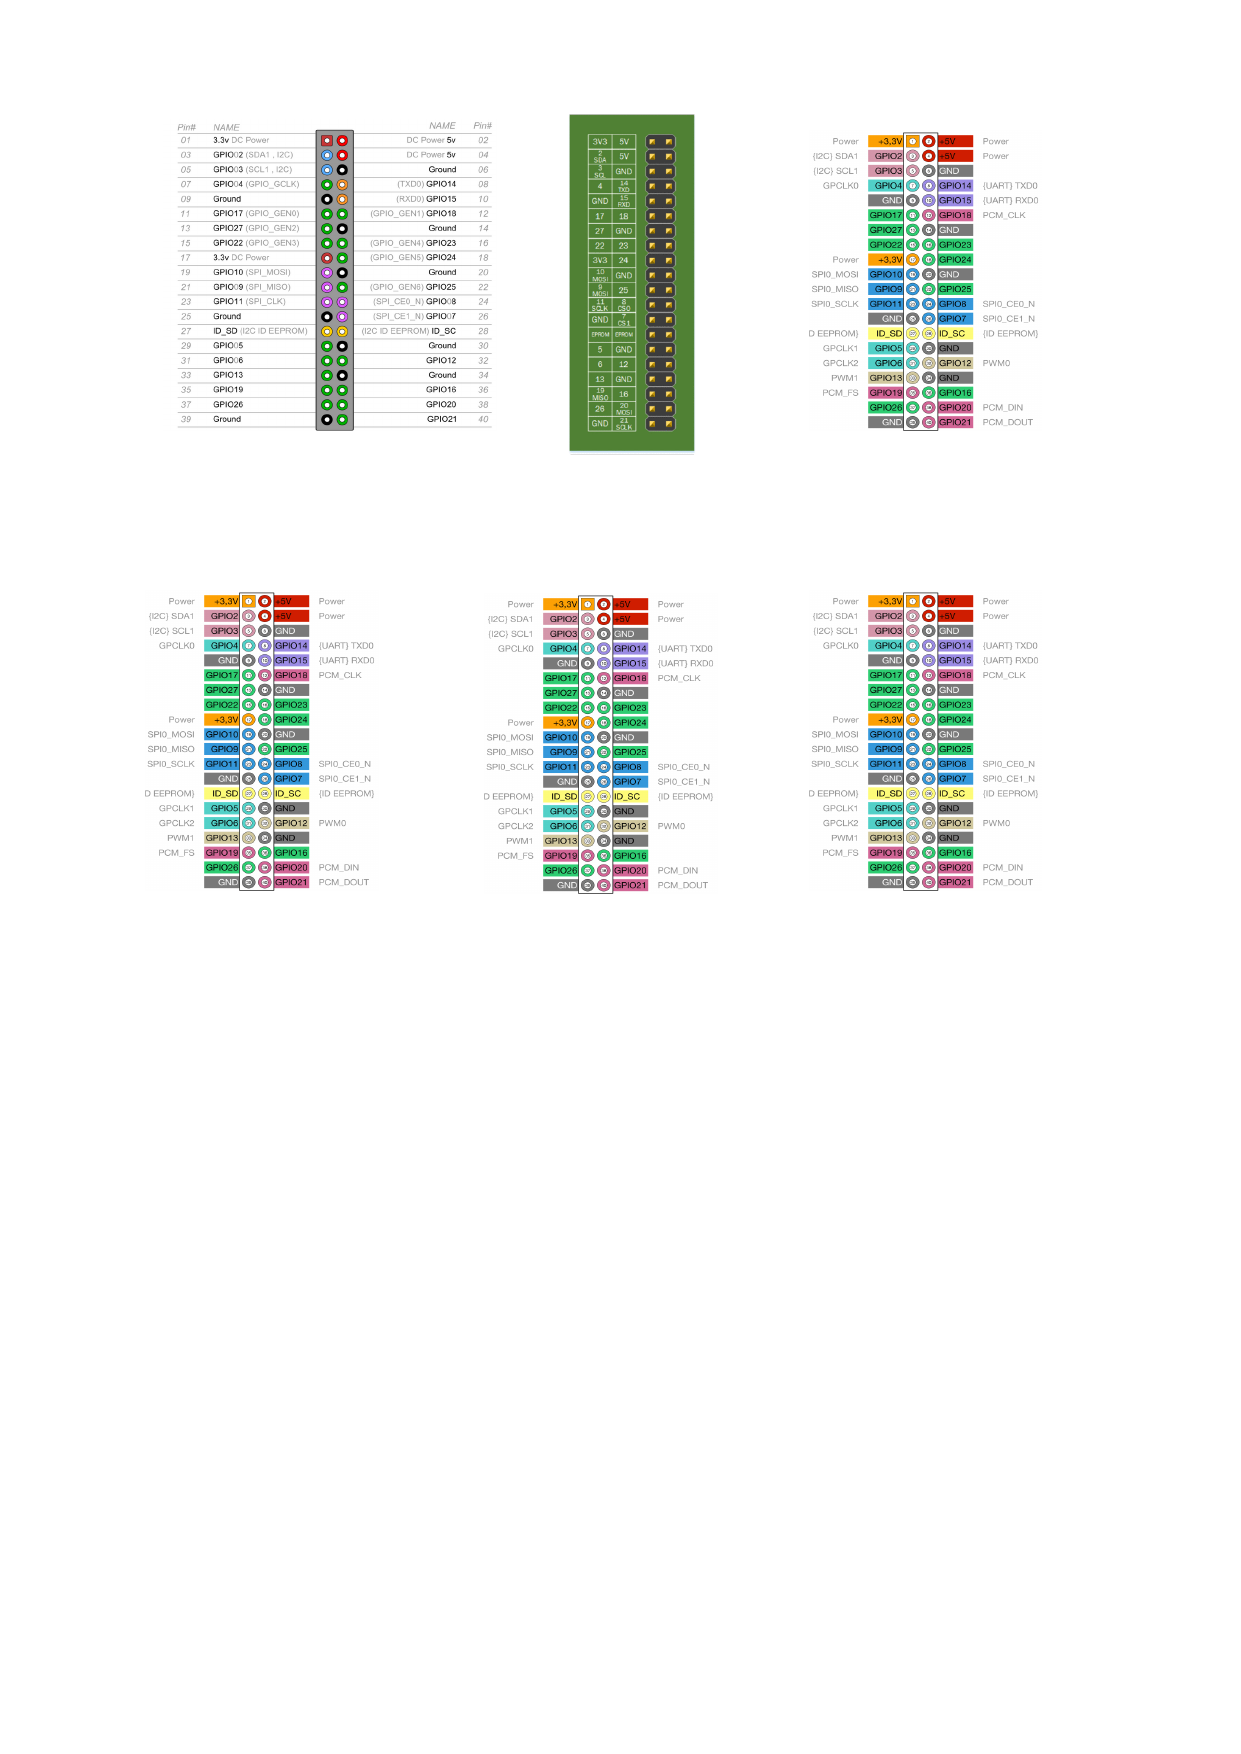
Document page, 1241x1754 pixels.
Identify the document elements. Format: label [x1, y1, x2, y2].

picture [557, 110, 702, 458]
picture [483, 593, 718, 894]
picture [144, 590, 379, 891]
picture [808, 130, 1043, 431]
picture [808, 590, 1043, 891]
picture [162, 119, 497, 431]
